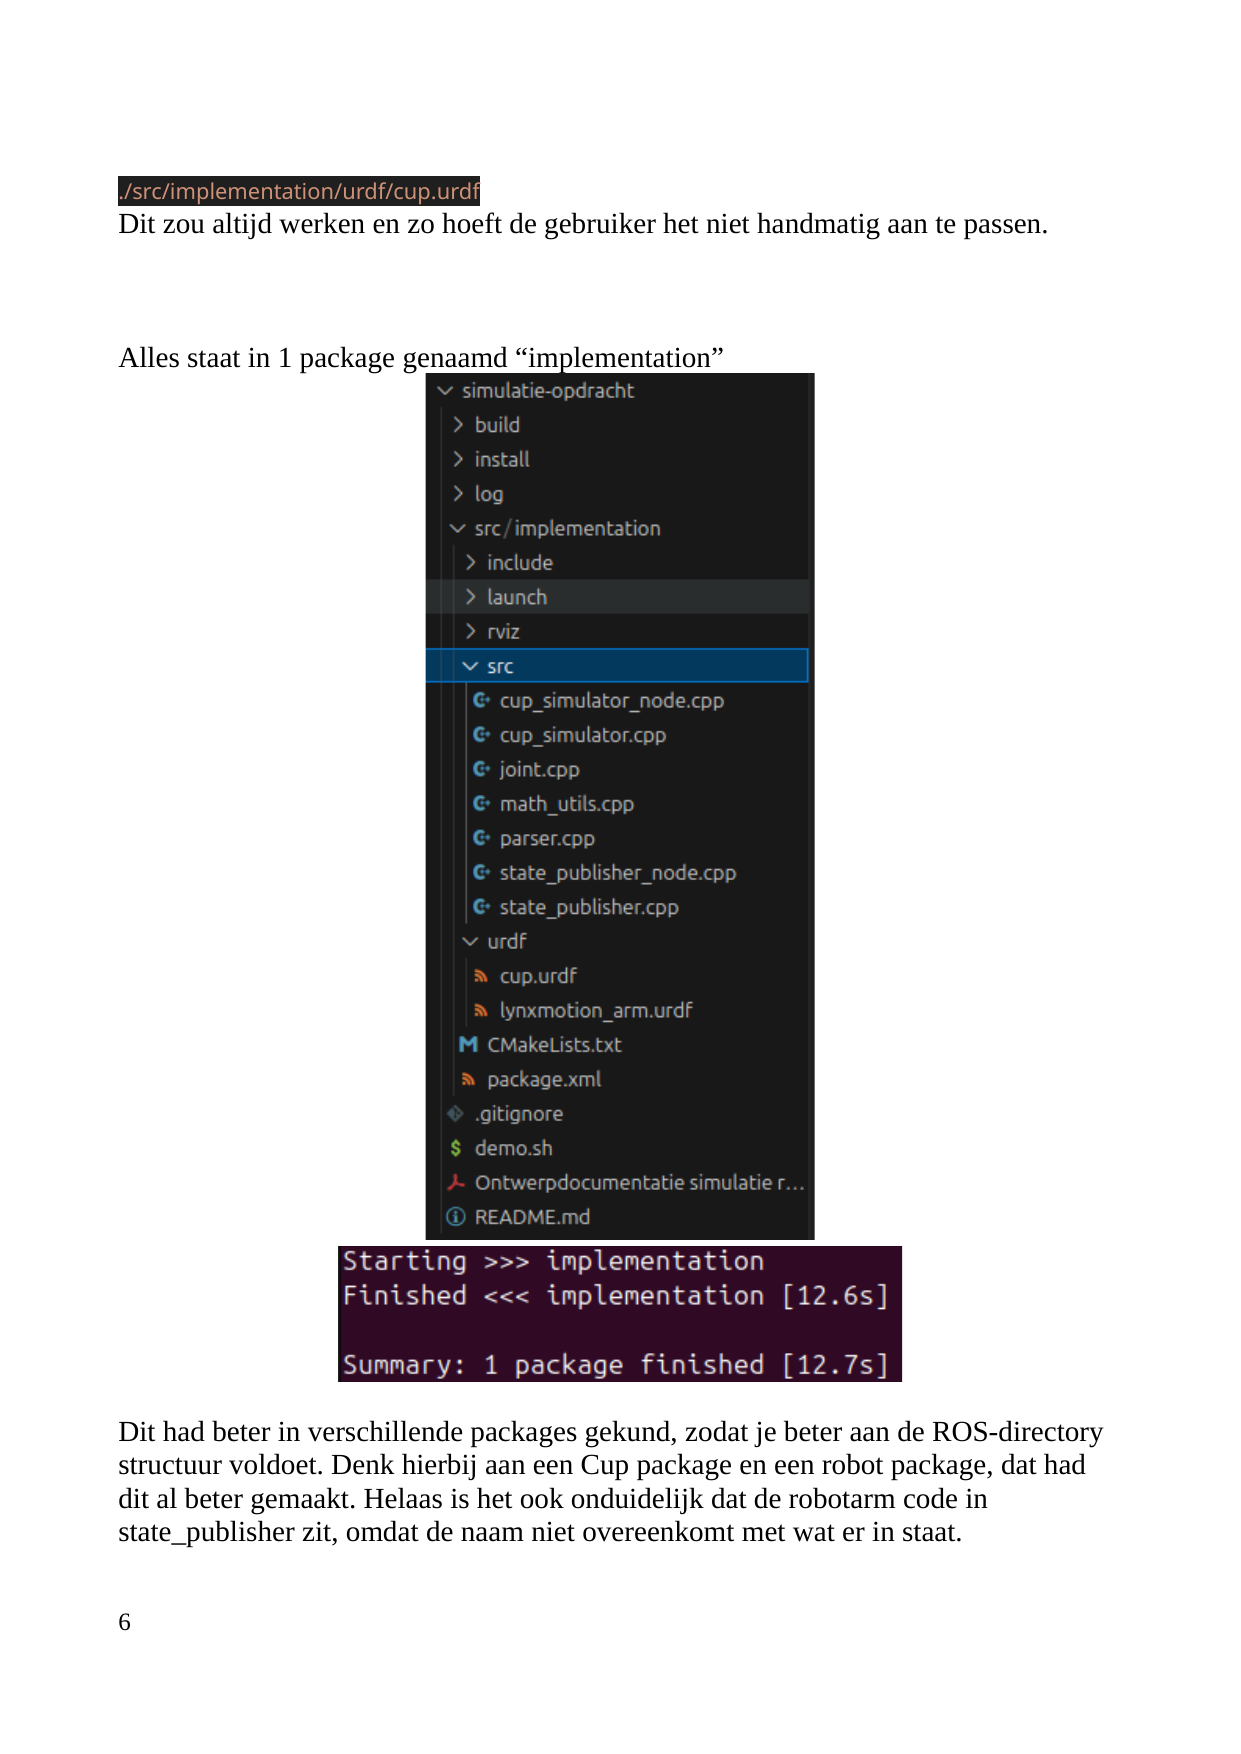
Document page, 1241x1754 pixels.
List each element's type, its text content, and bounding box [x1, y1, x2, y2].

picture [338, 1246, 903, 1382]
picture [425, 373, 815, 1240]
text Dit had beter in verschillende packages gekund, zodat je beter aan de ROS-directory structuur voldoet. Denk hierbij aan een Cup package en een robot package, dat had dit al beter gemaakt. Helaas is het ook onduidelijk dat de robotarm code in state_publisher zit, omdat de naam niet overeenkomt met wat er in staat. [118, 1414, 1122, 1548]
text Dit zou altijd werken en zo hoeft de gebruiker het niet handmatig aan te passen. [118, 206, 1122, 240]
text Alles staat in 1 package genaamd “implementation” [118, 340, 1122, 374]
text ./src/implementation/urdf/cup.urdf [118, 176, 1122, 206]
